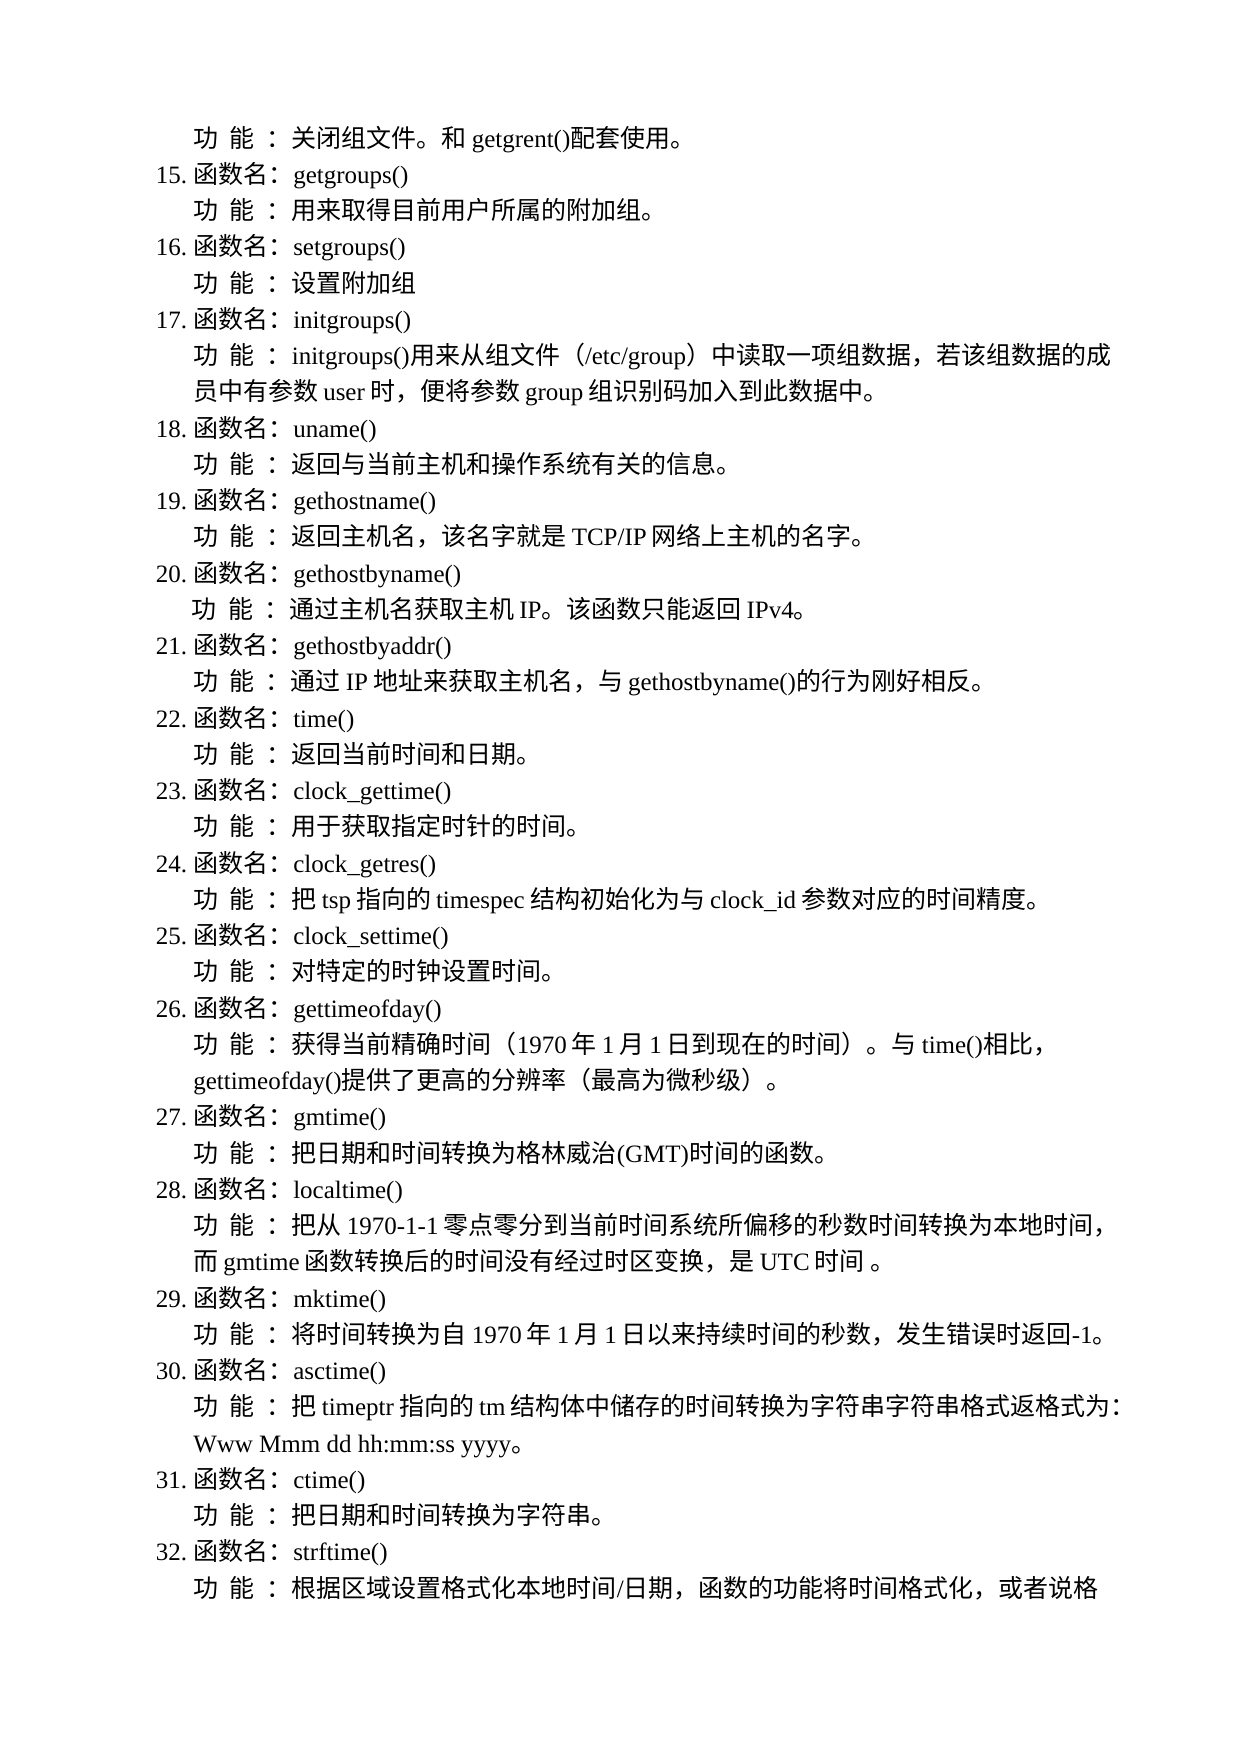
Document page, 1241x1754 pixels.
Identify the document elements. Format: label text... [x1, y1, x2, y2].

list 函数名：getgroups() [156, 154, 1122, 191]
list 功 能 ：返回与当前主机和操作系统有关的信息。 [156, 444, 1122, 481]
list 功 能 ：把timeptr指向的tm结构体中储存的时间转换为字符串字符串格式返格式为：Www Mmm dd hh:mm:ss yyyy。 [156, 1387, 1122, 1459]
list 功 能 ：通过IP地址来获取主机名，与gethostbyname()的行为刚好相反。 [156, 662, 1122, 698]
list 功 能 ：用于获取指定时针的时间。 [156, 807, 1122, 843]
list 功 能 ：获得当前精确时间（1970年1月1日到现在的时间）。与time()相比，gettimeofday()提供了更高的分辨率（最高为微秒级）。 [156, 1024, 1122, 1097]
text 功 能 ：通过主机名获取主机IP。该函数只能返回IPv4。 [118, 589, 1122, 626]
list 函数名：strftime() [156, 1532, 1122, 1568]
list 功 能 ：把日期和时间转换为字符串。 [156, 1496, 1122, 1532]
list 功 能 ：返回主机名，该名字就是TCP/IP网络上主机的名字。 [156, 517, 1122, 553]
list 功 能 ：把日期和时间转换为格林威治(GMT)时间的函数。 [156, 1133, 1122, 1169]
list 函数名：clock_settime() [156, 916, 1122, 952]
list 函数名：gettimeofday() [156, 988, 1122, 1024]
list 功 能 ：对特定的时钟设置时间。 [156, 952, 1122, 988]
list 函数名：gethostname() [156, 481, 1122, 517]
list 功 能 ：把tsp指向的timespec结构初始化为与clock_id参数对应的时间精度。 [156, 879, 1122, 916]
list 函数名：gethostbyaddr() [156, 626, 1122, 662]
list 功 能 ：initgroups()用来从组文件（/etc/group）中读取一项组数据，若该组数据的成员中有参数user时，便将参数group组识别码加入到此数据中。 [156, 336, 1122, 408]
list 函数名：uname() [156, 408, 1122, 444]
list 函数名：ctime() [156, 1459, 1122, 1496]
list 功 能 ：把从1970-1-1零点零分到当前时间系统所偏移的秒数时间转换为本地时间，而gmtime函数转换后的时间没有经过时区变换，是UTC时间 。 [156, 1206, 1122, 1278]
list 功 能 ：根据区域设置格式化本地时间/日期，函数的功能将时间格式化，或者说格 [156, 1568, 1122, 1604]
list 功 能 ：返回当前时间和日期。 [156, 734, 1122, 771]
list 功 能 ：设置附加组 [156, 263, 1122, 299]
list 函数名：time() [156, 698, 1122, 734]
list 函数名：gethostbyname() [156, 553, 1122, 589]
list 功 能 ：关闭组文件。和getgrent()配套使用。 [156, 118, 1122, 154]
list 函数名：clock_getres() [156, 843, 1122, 879]
list 函数名：asctime() [156, 1351, 1122, 1387]
list 功 能 ：用来取得目前用户所属的附加组。 [156, 191, 1122, 227]
list 函数名：localtime() [156, 1169, 1122, 1206]
list 函数名：mktime() [156, 1278, 1122, 1314]
list 函数名：initgroups() [156, 299, 1122, 336]
list 功 能 ：将时间转换为自1970年1月1日以来持续时间的秒数，发生错误时返回-1。 [156, 1314, 1122, 1351]
list 函数名：gmtime() [156, 1097, 1122, 1133]
list 函数名：clock_gettime() [156, 771, 1122, 807]
list 函数名：setgroups() [156, 227, 1122, 263]
